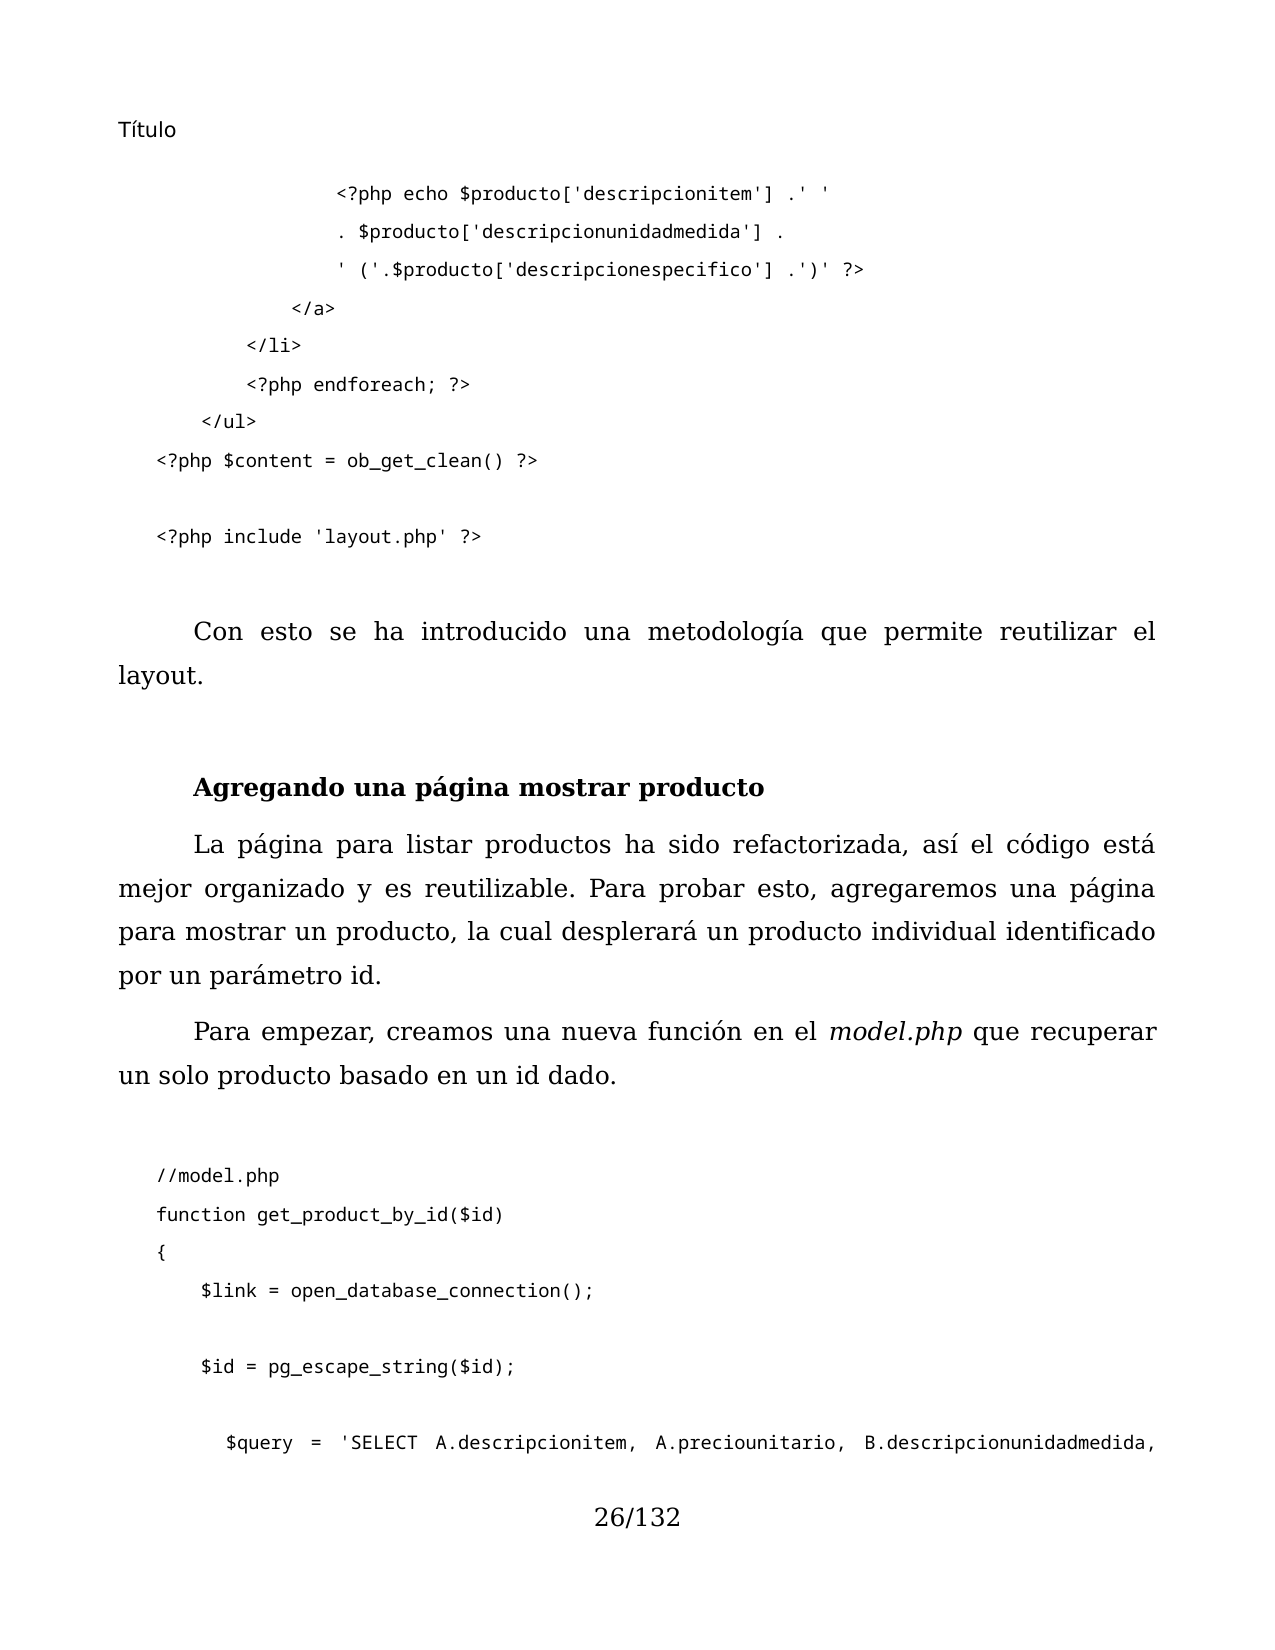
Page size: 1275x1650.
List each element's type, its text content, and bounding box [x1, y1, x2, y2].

text $query = 'SELECT A.descripcionitem, A.preciounitario, B.descripcionunidadmedida, [118, 1429, 1157, 1454]
text </ul> [118, 409, 1157, 434]
text . $producto['descripcionunidadmedida'] . [118, 219, 1157, 244]
text Para empezar, creamos una nueva función en el model.php que recuperar un solo producto basado en un id dado. [118, 1017, 1157, 1090]
text </li> [118, 333, 1157, 358]
text function get_product_by_id($id) [118, 1201, 1157, 1226]
text ' ('.$producto['descripcionespecifico'] .')' ?> [118, 257, 1157, 282]
text $id = pg_escape_string($id); [118, 1353, 1157, 1378]
text //model.php [118, 1163, 1157, 1188]
text <?php endforeach; ?> [118, 371, 1157, 396]
text <?php $content = ob_get_clean() ?> [118, 447, 1157, 472]
text { [118, 1239, 1157, 1264]
text </a> [118, 295, 1157, 320]
text Con esto se ha introducido una metodología que permite reutilizar el layout. [118, 617, 1157, 690]
text <?php echo $producto['descripcionitem'] .' ' [118, 181, 1157, 206]
text <?php include 'layout.php' ?> [118, 523, 1157, 548]
text $link = open_database_connection(); [118, 1277, 1157, 1302]
text La página para listar productos ha sido refactorizada, así el código está mejor organizado y es reutilizable. Para probar esto, agregaremos una página para mostrar un producto, la cual desplerará un producto individual identificado por un parámetro id. [118, 830, 1157, 990]
text Agregando una página mostrar producto [118, 773, 1157, 803]
